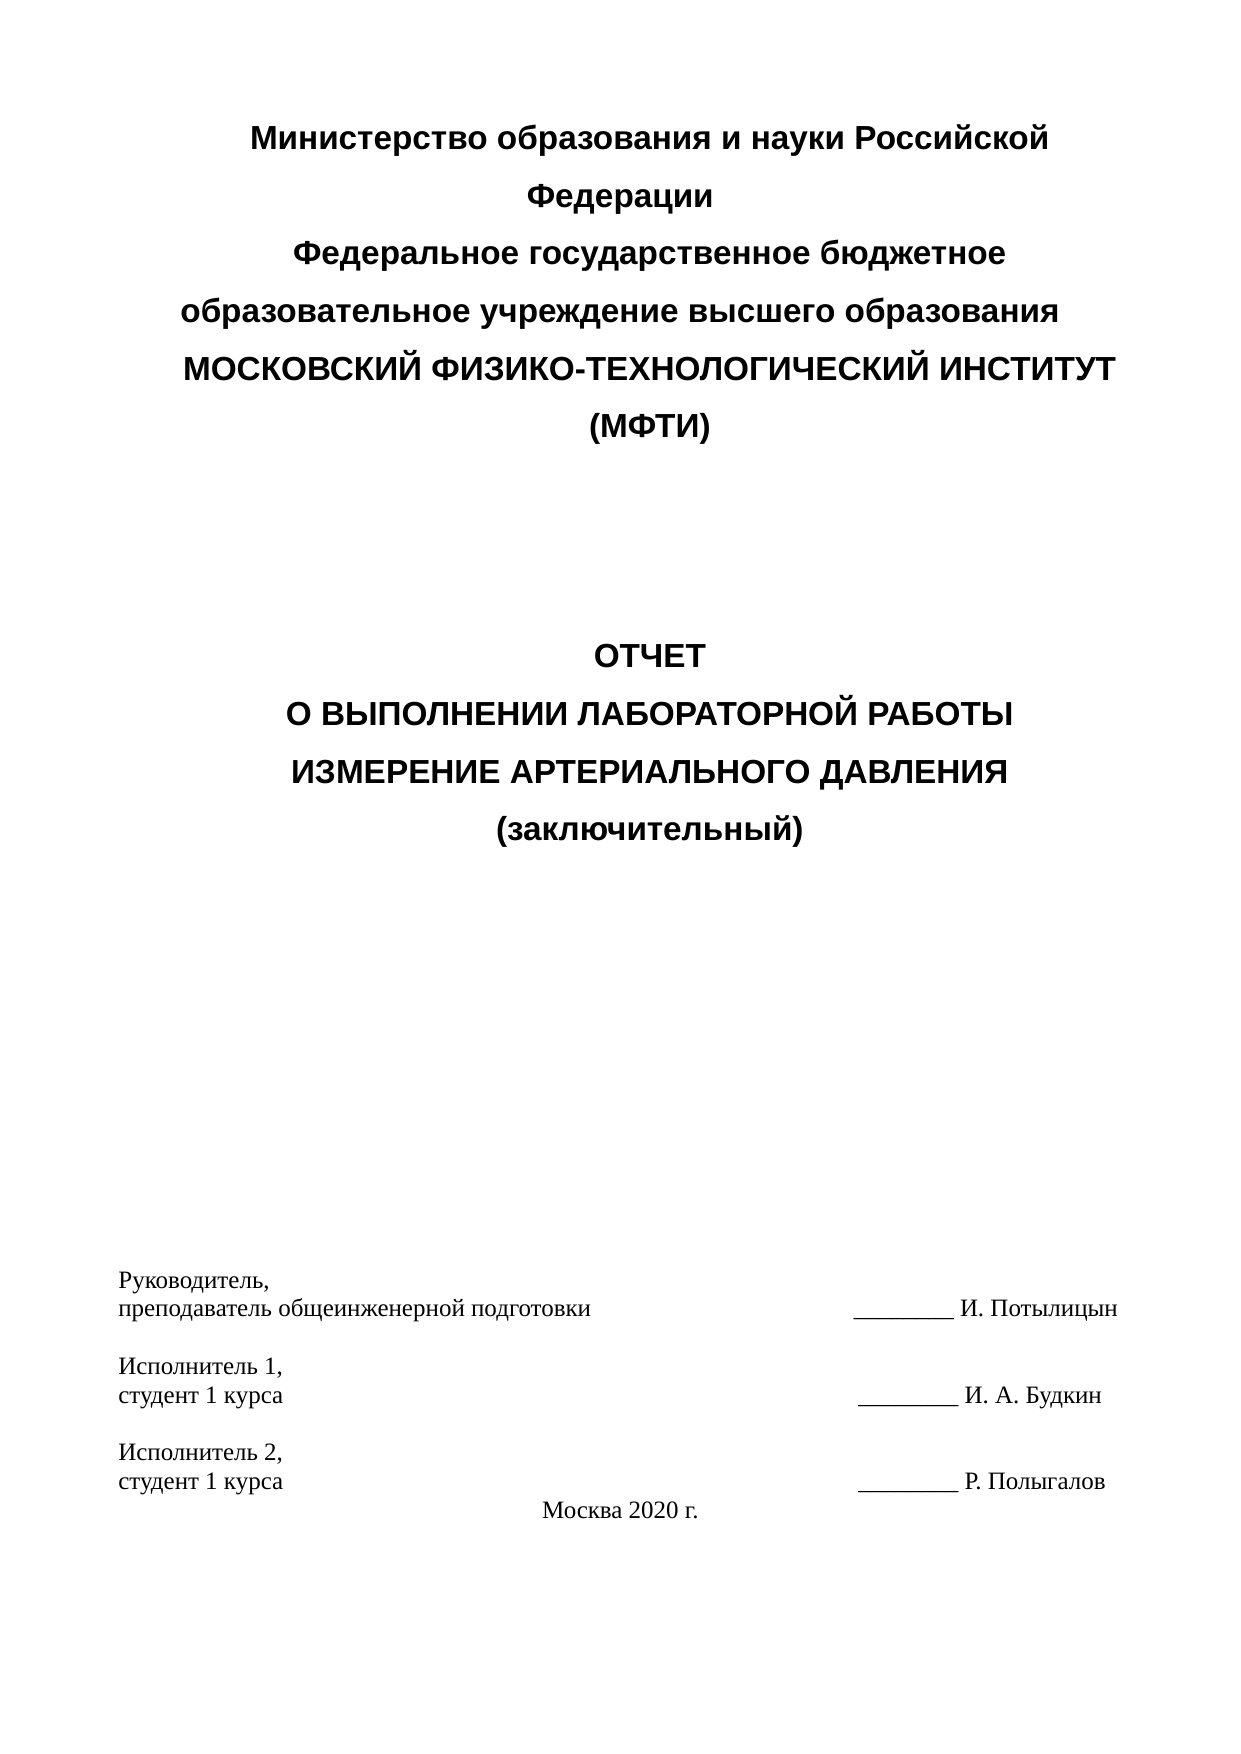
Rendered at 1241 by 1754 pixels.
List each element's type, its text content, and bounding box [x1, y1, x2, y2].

text Руководитель, [118, 1265, 1122, 1293]
subtitle (заключительный) [118, 809, 1122, 848]
subtitle Министерство образования и науки Российской Федерации [118, 118, 1122, 214]
text преподаватель общеинженерной подготовки ________ И. Потылицын [118, 1293, 1122, 1322]
subtitle О ВЫПОЛНЕНИИ ЛАБОРАТОРНОЙ РАБОТЫ [118, 694, 1122, 733]
subtitle Федеральное государственное бюджетное образовательное учреждение высшего образования [118, 233, 1122, 329]
text студент 1 курса ________ Р. Полыгалов [118, 1466, 1122, 1495]
subtitle ОТЧЕТ [118, 637, 1122, 675]
subtitle МОСКОВСКИЙ ФИЗИКО-ТЕХНОЛОГИЧЕСКИЙ ИНСТИТУТ [118, 348, 1122, 387]
text студент 1 курса ________ И. А. Будкин [118, 1380, 1122, 1408]
text Москва 2020 г. [118, 1495, 1122, 1552]
text Исполнитель 1, [118, 1351, 1122, 1380]
subtitle ИЗМЕРЕНИЕ АРТЕРИАЛЬНОГО ДАВЛЕНИЯ [118, 752, 1122, 790]
text Исполнитель 2, [118, 1437, 1122, 1466]
subtitle (МФТИ) [118, 406, 1122, 444]
